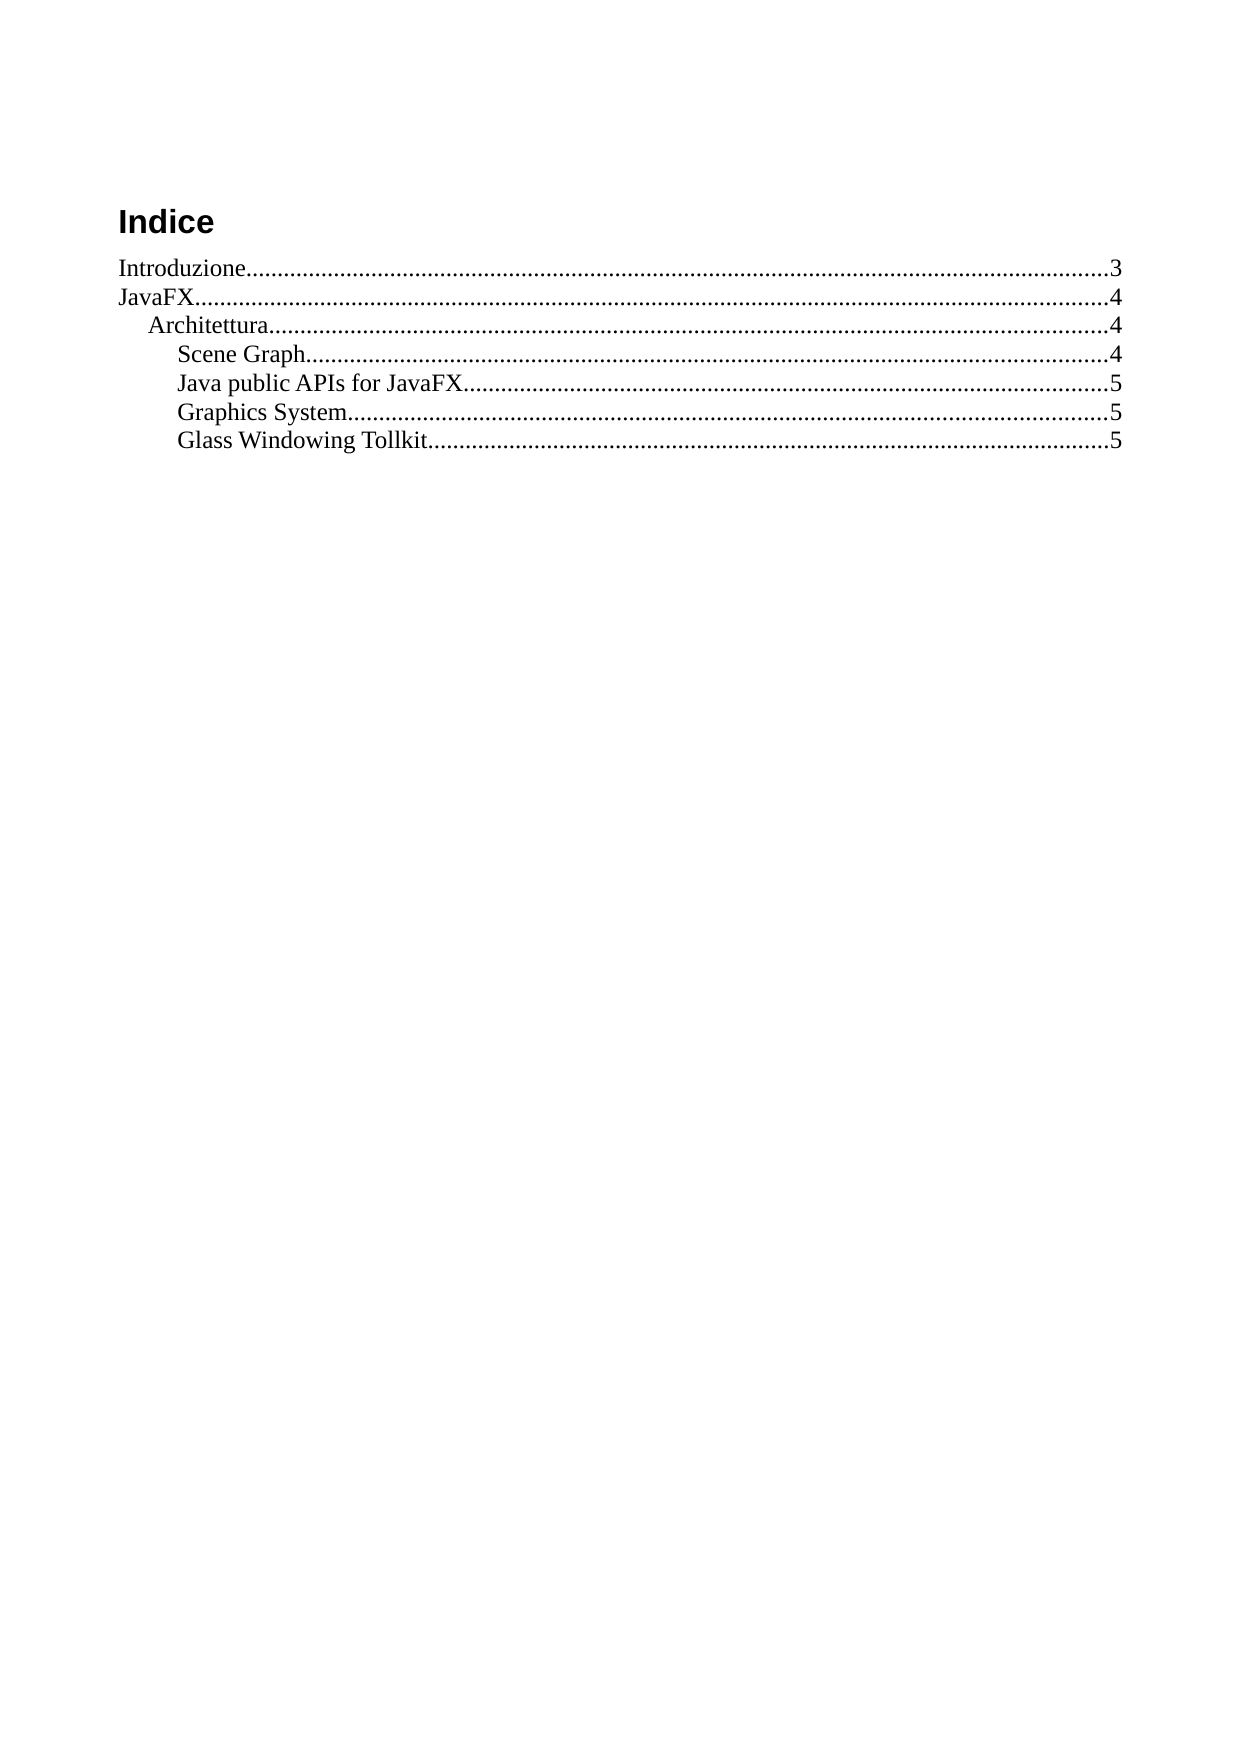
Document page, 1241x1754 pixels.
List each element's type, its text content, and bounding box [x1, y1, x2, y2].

text Scene Graph 4 [177, 339, 1122, 368]
subtitle Indice [118, 202, 1122, 241]
text Glass Windowing Tollkit 5 [177, 426, 1122, 454]
text Graphics System 5 [177, 397, 1122, 426]
text Architettura 4 [148, 311, 1122, 339]
text JavaFX 4 [118, 282, 1122, 311]
text Java public APIs for JavaFX 5 [177, 368, 1122, 397]
text Introduzione 3 [118, 253, 1122, 282]
